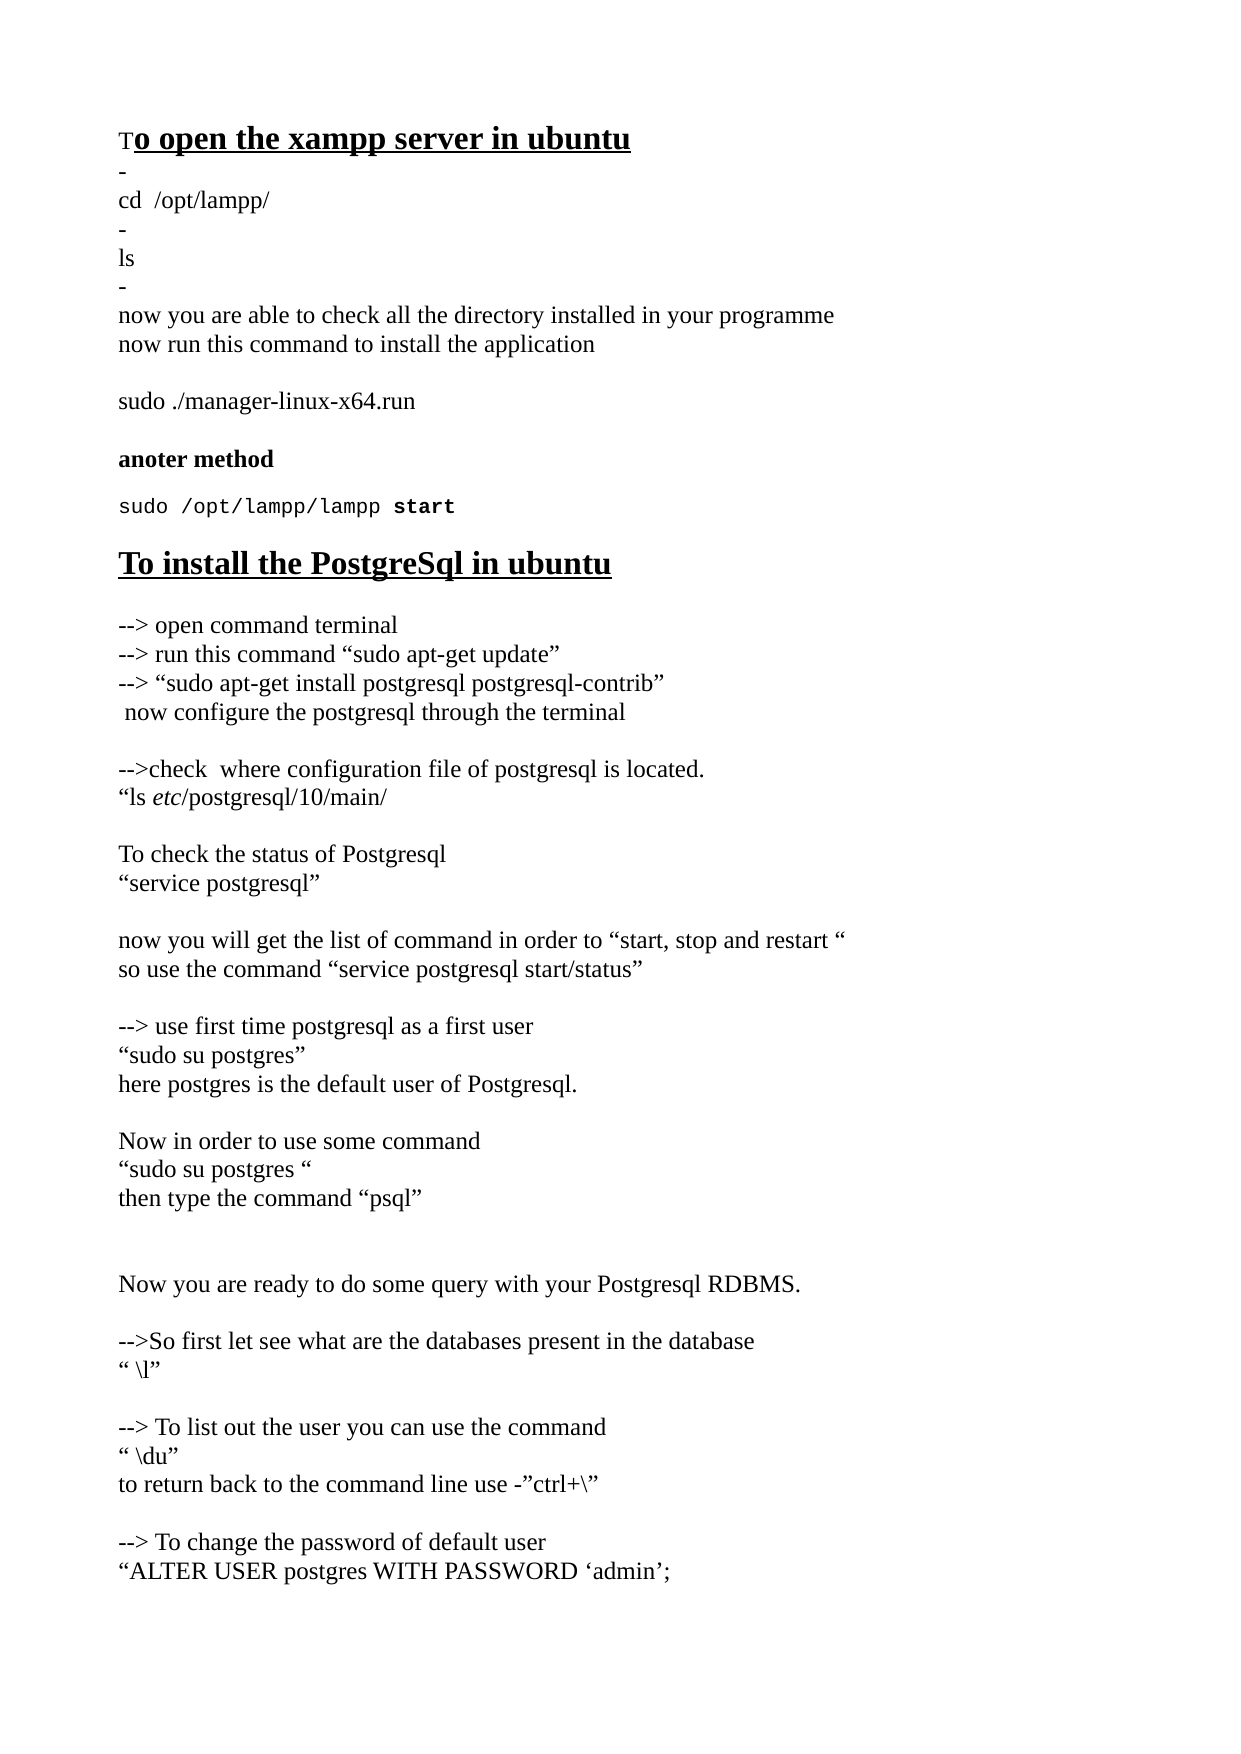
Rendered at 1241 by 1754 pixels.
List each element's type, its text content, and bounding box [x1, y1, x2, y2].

text --> “sudo apt-get install postgresql postgresql-contrib” [118, 668, 1122, 697]
text --> open command terminal [118, 610, 1122, 639]
text so use the command “service postgresql start/status” [118, 954, 1122, 983]
text - [118, 156, 1122, 185]
text --> use first time postgresql as a first user [118, 1011, 1122, 1040]
text anoter method [118, 444, 1122, 473]
text cd /opt/lampp/ [118, 185, 1122, 214]
text - [118, 214, 1122, 243]
text sudo ./manager-linux-x64.run [118, 386, 1122, 415]
text “sudo su postgres” [118, 1040, 1122, 1069]
text “ \l” [118, 1355, 1122, 1384]
text -->So first let see what are the databases present in the database [118, 1326, 1122, 1355]
text now run this command to install the application [118, 329, 1122, 358]
text To open the xampp server in ubuntu [118, 118, 1122, 156]
text then type the command “psql” [118, 1183, 1122, 1212]
text sudo /opt/lampp/lampp start [118, 496, 1122, 520]
text now you will get the list of command in order to “start, stop and restart “ [118, 925, 1122, 954]
text To install the PostgreSql in ubuntu [118, 544, 1122, 582]
text --> To change the password of default user [118, 1527, 1122, 1556]
text “ALTER USER postgres WITH PASSWORD ‘admin’; [118, 1556, 1122, 1584]
text “service postgresql” [118, 868, 1122, 897]
text Now in order to use some command [118, 1126, 1122, 1154]
text here postgres is the default user of Postgresql. [118, 1069, 1122, 1097]
text “ \du” [118, 1441, 1122, 1469]
text “sudo su postgres “ [118, 1154, 1122, 1183]
text --> To list out the user you can use the command [118, 1412, 1122, 1441]
text - [118, 271, 1122, 300]
text -->check where configuration file of postgresql is located. [118, 754, 1122, 782]
text now you are able to check all the directory installed in your programme [118, 300, 1122, 329]
text “ls etc/postgresql/10/main/ [118, 782, 1122, 811]
text ls [118, 243, 1122, 271]
text now configure the postgresql through the terminal [118, 697, 1122, 725]
text --> run this command “sudo apt-get update” [118, 639, 1122, 668]
text Now you are ready to do some query with your Postgresql RDBMS. [118, 1269, 1122, 1298]
text To check the status of Postgresql [118, 839, 1122, 868]
text to return back to the command line use -”ctrl+\” [118, 1469, 1122, 1498]
